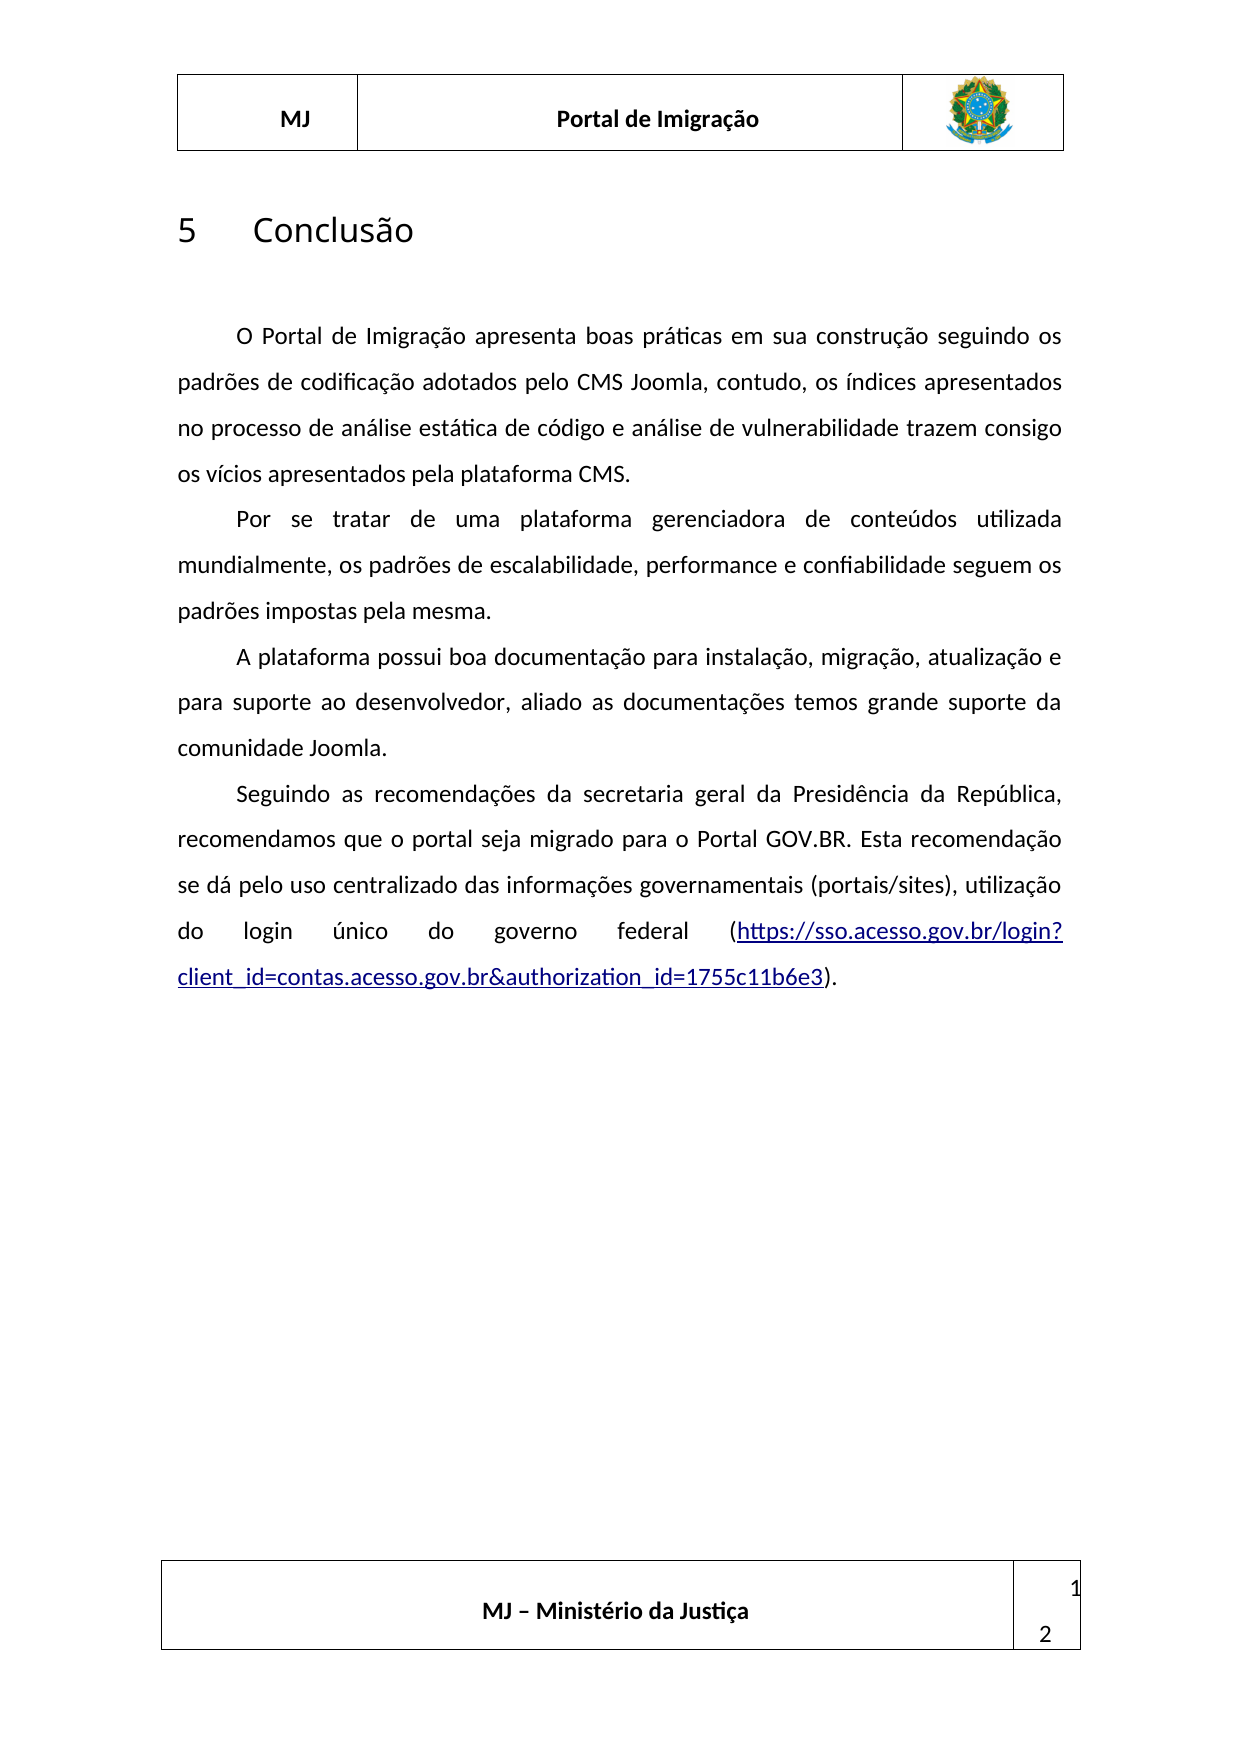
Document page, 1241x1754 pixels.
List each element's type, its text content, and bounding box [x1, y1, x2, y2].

text Por se tratar de uma plataforma gerenciadora de conteúdos utilizada mundialmente, os padrões de escalabilidade, performance e confiabilidade seguem os padrões impostas pela mesma. [177, 580, 1063, 625]
text Por se tratar de uma plataforma gerenciadora de conteúdos utilizada mundialmente, os padrões de escalabilidade, performance e confiabilidade seguem os padrões impostas pela mesma. [177, 503, 1063, 549]
picture [944, 75, 1020, 149]
text A plataforma possui boa documentação para instalação, migração, atualização e para suporte ao desenvolvedor, aliado as documentações temos grande suporte da comunidade Joomla. [177, 641, 1063, 686]
text A plataforma possui boa documentação para instalação, migração, atualização e para suporte ao desenvolvedor, aliado as documentações temos grande suporte da comunidade Joomla. [177, 717, 1063, 763]
subtitle 5 Conclusão [414, 207, 1063, 252]
text O Portal de Imigração apresenta boas práticas em sua construção seguindo os padrões de codificação adotados pelo CMS Joomla, contudo, os índices apresentados no processo de análise estática de código e análise de vulnerabilidade trazem consigo os vícios apresentados pela plataforma CMS. [177, 321, 1063, 366]
text O Portal de Imigração apresenta boas práticas em sua construção seguindo os padrões de codificação adotados pelo CMS Joomla, contudo, os índices apresentados no processo de análise estática de código e análise de vulnerabilidade trazem consigo os vícios apresentados pela plataforma CMS. [177, 397, 1063, 412]
text Seguindo as recomendações da secretaria geral da Presidência da República, recomendamos que o portal seja migrado para o Portal GOV.BR. Esta recomendação se dá pelo uso centralizado das informações governamentais (portais/sites), utilização do login único do governo federal (https://sso.acesso.gov.br/login?client_id=contas.acesso.gov.br&authorization_id=1755c11b6e3). [177, 778, 1063, 824]
text O Portal de Imigração apresenta boas práticas em sua construção seguindo os padrões de codificação adotados pelo CMS Joomla, contudo, os índices apresentados no processo de análise estática de código e análise de vulnerabilidade trazem consigo os vícios apresentados pela plataforma CMS. [177, 442, 1063, 488]
text Seguindo as recomendações da secretaria geral da Presidência da República, recomendamos que o portal seja migrado para o Portal GOV.BR. Esta recomendação se dá pelo uso centralizado das informações governamentais (portais/sites), utilização do login único do governo federal (https://sso.acesso.gov.br/login?client_id=contas.acesso.gov.br&authorization_id=1755c11b6e3). [177, 946, 1063, 991]
text Seguindo as recomendações da secretaria geral da Presidência da República, recomendamos que o portal seja migrado para o Portal GOV.BR. Esta recomendação se dá pelo uso centralizado das informações governamentais (portais/sites), utilização do login único do governo federal (https://sso.acesso.gov.br/login?client_id=contas.acesso.gov.br&authorization_id=1755c11b6e3). [177, 900, 1063, 915]
text Seguindo as recomendações da secretaria geral da Presidência da República, recomendamos que o portal seja migrado para o Portal GOV.BR. Esta recomendação se dá pelo uso centralizado das informações governamentais (portais/sites), utilização do login único do governo federal (https://sso.acesso.gov.br/login?client_id=contas.acesso.gov.br&authorization_id=1755c11b6e3). [177, 854, 1063, 869]
